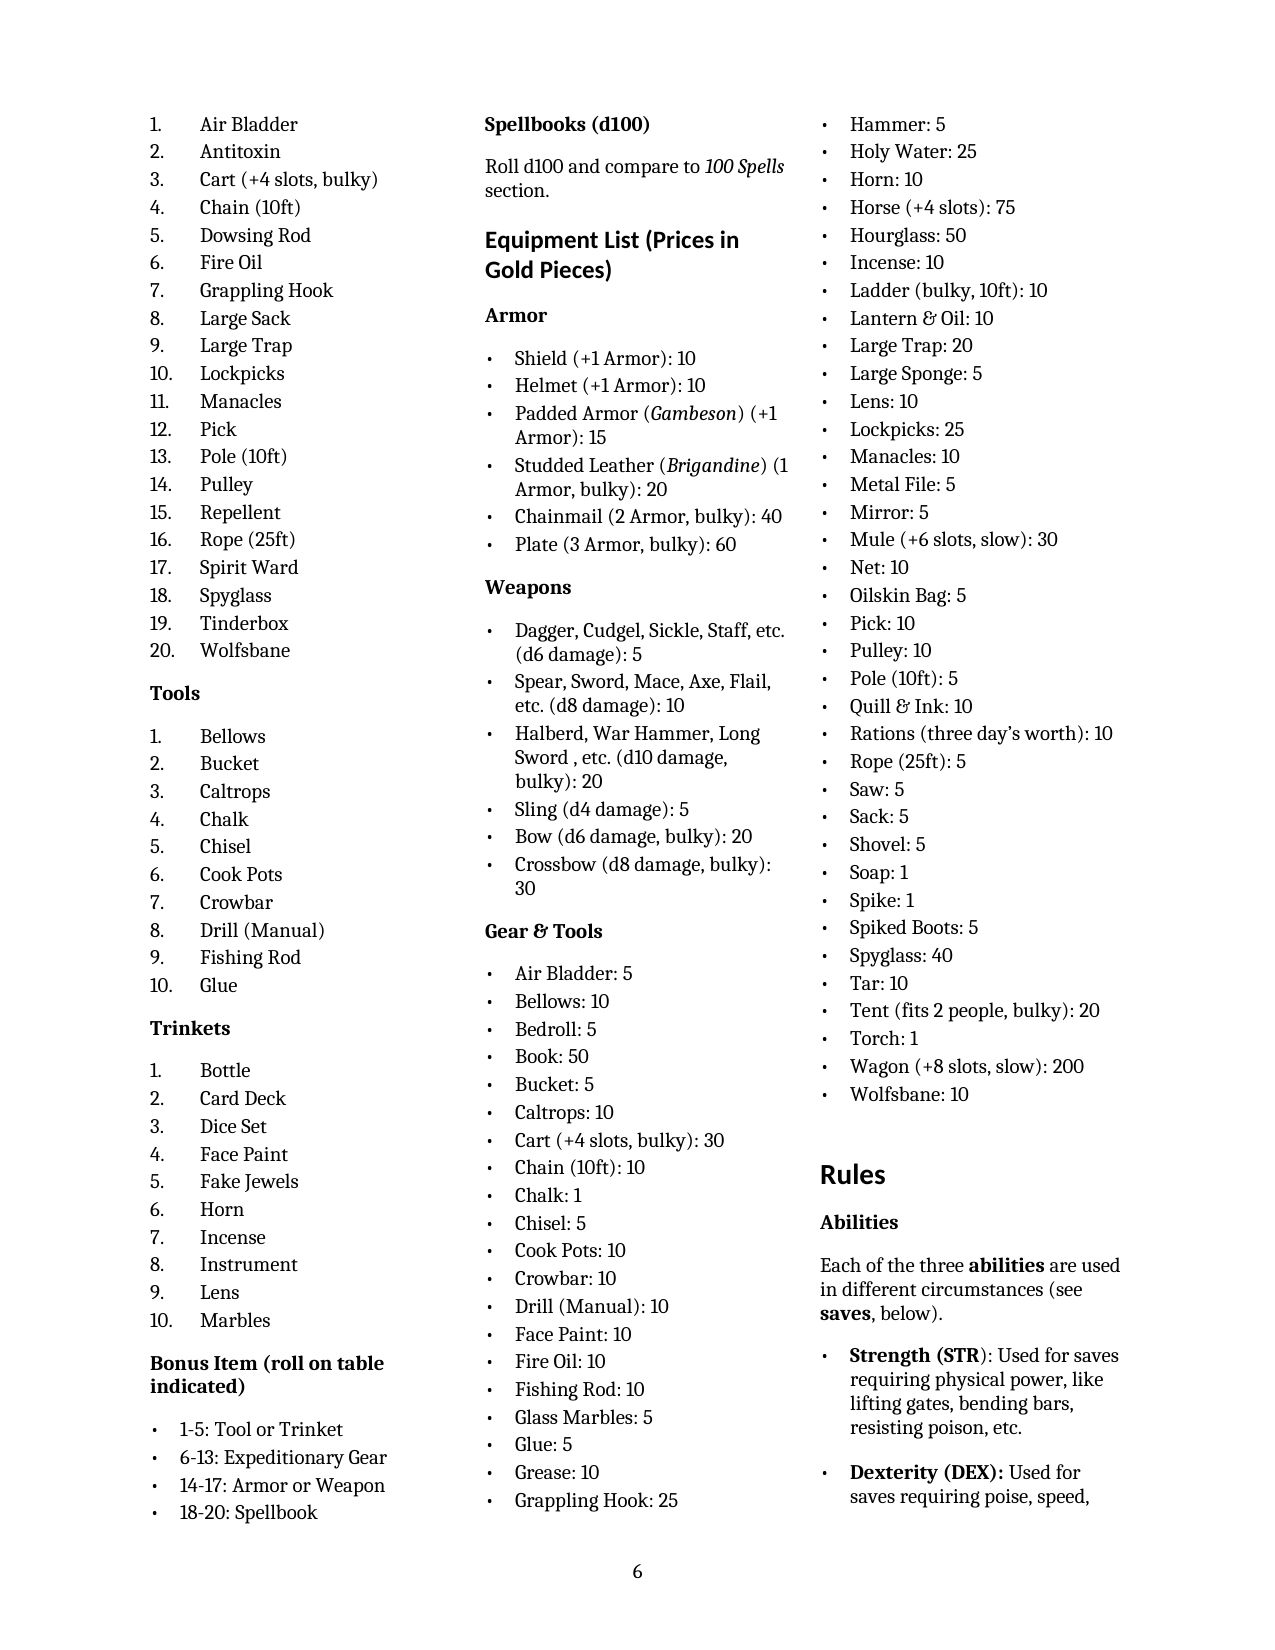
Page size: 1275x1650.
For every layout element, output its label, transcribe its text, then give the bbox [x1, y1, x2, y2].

list Incense [150, 1225, 455, 1249]
list Cart (+4 slots, bulky): 30 [485, 1128, 790, 1152]
list Book: 50 [485, 1045, 790, 1069]
list Chalk [150, 807, 455, 831]
list Shield (+1 Armor): 10 [485, 346, 790, 370]
list Grappling Hook [150, 279, 455, 303]
list Spyglass: 40 [820, 944, 1125, 968]
list Net: 10 [820, 556, 1125, 580]
list 1-5: Tool or Trinket [150, 1418, 455, 1442]
list Instrument [150, 1253, 455, 1277]
list Bucket [150, 752, 455, 776]
list Lantern & Oil: 10 [820, 306, 1125, 330]
list Hourglass: 50 [820, 223, 1125, 247]
list Chain (10ft) [150, 196, 455, 219]
list Saw: 5 [820, 777, 1125, 801]
list Sling (d4 damage): 5 [485, 797, 790, 821]
list Horse (+4 slots): 75 [820, 196, 1125, 219]
list Manacles: 10 [820, 445, 1125, 469]
list Lockpicks [150, 362, 455, 386]
list Face Paint: 10 [485, 1322, 790, 1346]
list Glue [150, 974, 455, 998]
list Lens: 10 [820, 389, 1125, 413]
list Dagger, Cudgel, Sickle, Staff, etc. (d6 damage): 5 [485, 618, 790, 666]
list Chain (10ft): 10 [485, 1156, 790, 1180]
list Fire Oil: 10 [485, 1350, 790, 1374]
text Trinkets [150, 1016, 455, 1040]
list Large Trap: 20 [820, 334, 1125, 358]
list Drill (Manual): 10 [485, 1294, 790, 1318]
list Chalk: 1 [485, 1184, 790, 1208]
text Gear & Tools [485, 919, 790, 943]
list Ladder (bulky, 10ft): 10 [820, 279, 1125, 303]
list Dice Set [150, 1114, 455, 1138]
list Bellows [150, 724, 455, 748]
list Pulley [150, 473, 455, 497]
text Abilities [820, 1211, 1125, 1234]
list 6-13: Expeditionary Gear [150, 1446, 455, 1469]
list Spiked Boots: 5 [820, 916, 1125, 940]
list Wagon (+8 slots, slow): 200 [820, 1054, 1125, 1078]
list Spike: 1 [820, 888, 1125, 912]
text Tools [150, 682, 455, 706]
list Oilskin Bag: 5 [820, 583, 1125, 607]
list Sack: 5 [820, 805, 1125, 829]
list Strength (STR): Used for saves requiring physical power, like lifting gates, bending bars, resisting poison, etc. [820, 1344, 1125, 1440]
list Bellows: 10 [485, 990, 790, 1014]
list Fake Jewels [150, 1170, 455, 1194]
list Pick [150, 417, 455, 441]
list Crossbow (d8 damage, bulky): 30 [485, 853, 790, 901]
list Mule (+6 slots, slow): 30 [820, 528, 1125, 552]
list Antitoxin [150, 140, 455, 164]
list Air Bladder: 5 [485, 962, 790, 986]
list Pick: 10 [820, 611, 1125, 635]
list Shovel: 5 [820, 833, 1125, 857]
list Fire Oil [150, 251, 455, 275]
list Pole (10ft): 5 [820, 667, 1125, 691]
list Torch: 1 [820, 1027, 1125, 1051]
list Rope (25ft) [150, 528, 455, 552]
list Cart (+4 slots, bulky) [150, 168, 455, 192]
list Marbles [150, 1308, 455, 1332]
list Glue: 5 [485, 1433, 790, 1457]
list Dexterity (DEX): Used for saves requiring poise, speed, [820, 1461, 1125, 1508]
list Studded Leather (Brigandine) (1 Armor, bulky): 20 [485, 453, 790, 501]
list Chisel: 5 [485, 1211, 790, 1235]
list Rations (three day’s worth): 10 [820, 722, 1125, 746]
list Spear, Sword, Mace, Axe, Flail, etc. (d8 damage): 10 [485, 670, 790, 718]
list Tent (fits 2 people, bulky): 20 [820, 999, 1125, 1023]
list Air Bladder [150, 112, 455, 136]
list Hammer: 5 [820, 112, 1125, 136]
list Repellent [150, 500, 455, 524]
text Roll d100 and compare to 100 Spells section. [485, 155, 790, 203]
list Caltrops: 10 [485, 1101, 790, 1124]
list Wolfsbane [150, 639, 455, 663]
list Crowbar: 10 [485, 1267, 790, 1291]
text Spellbooks (d100) [485, 112, 790, 136]
text Each of the three abilities are used in different circumstances (see saves, below). [820, 1253, 1125, 1325]
subtitle Rules [820, 1156, 1125, 1192]
list Helmet (+1 Armor): 10 [485, 374, 790, 398]
list Soap: 1 [820, 861, 1125, 884]
list Bow (d6 damage, bulky): 20 [485, 825, 790, 849]
list Cook Pots [150, 863, 455, 887]
list Horn [150, 1198, 455, 1222]
list Plate (3 Armor, bulky): 60 [485, 533, 790, 557]
text Bonus Item (roll on table indicated) [150, 1351, 455, 1399]
list Large Trap [150, 334, 455, 358]
list 14-17: Armor or Weapon [150, 1473, 455, 1497]
list Pulley: 10 [820, 639, 1125, 663]
list Cook Pots: 10 [485, 1239, 790, 1263]
text Armor [485, 304, 790, 328]
list Dowsing Rod [150, 223, 455, 247]
list Pole (10ft) [150, 445, 455, 469]
text Weapons [485, 576, 790, 599]
list Bedroll: 5 [485, 1017, 790, 1041]
list Bucket: 5 [485, 1073, 790, 1097]
list Chainmail (2 Armor, bulky): 40 [485, 505, 790, 529]
list Metal File: 5 [820, 473, 1125, 497]
list Caltrops [150, 780, 455, 804]
list Crowbar [150, 891, 455, 914]
list Lockpicks: 25 [820, 417, 1125, 441]
list Grease: 10 [485, 1461, 790, 1485]
list Grappling Hook: 25 [485, 1488, 790, 1512]
list Drill (Manual) [150, 918, 455, 942]
list Mirror: 5 [820, 500, 1125, 524]
subtitle Equipment List (Prices in Gold Pieces) [485, 224, 790, 285]
list Large Sponge: 5 [820, 362, 1125, 386]
list Tar: 10 [820, 971, 1125, 995]
list Horn: 10 [820, 168, 1125, 192]
list Lens [150, 1281, 455, 1305]
list Fishing Rod: 10 [485, 1378, 790, 1402]
list Holy Water: 25 [820, 140, 1125, 164]
list Card Deck [150, 1087, 455, 1111]
list Glass Marbles: 5 [485, 1405, 790, 1429]
list Spirit Ward [150, 556, 455, 580]
list Large Sack [150, 306, 455, 330]
list Wolfsbane: 10 [820, 1082, 1125, 1106]
list 18-20: Spellbook [150, 1501, 455, 1525]
list Manacles [150, 389, 455, 413]
list Fishing Rod [150, 946, 455, 970]
list Rope (25ft): 5 [820, 750, 1125, 774]
list Bottle [150, 1059, 455, 1083]
list Incense: 10 [820, 251, 1125, 275]
list Face Paint [150, 1142, 455, 1166]
list Tinderbox [150, 611, 455, 635]
list Chisel [150, 835, 455, 859]
list Halberd, War Hammer, Long Sword , etc. (d10 damage, bulky): 20 [485, 722, 790, 793]
list Padded Armor (Gambeson) (+1 Armor): 15 [485, 402, 790, 450]
list Spyglass [150, 583, 455, 607]
list Quill & Ink: 10 [820, 694, 1125, 718]
